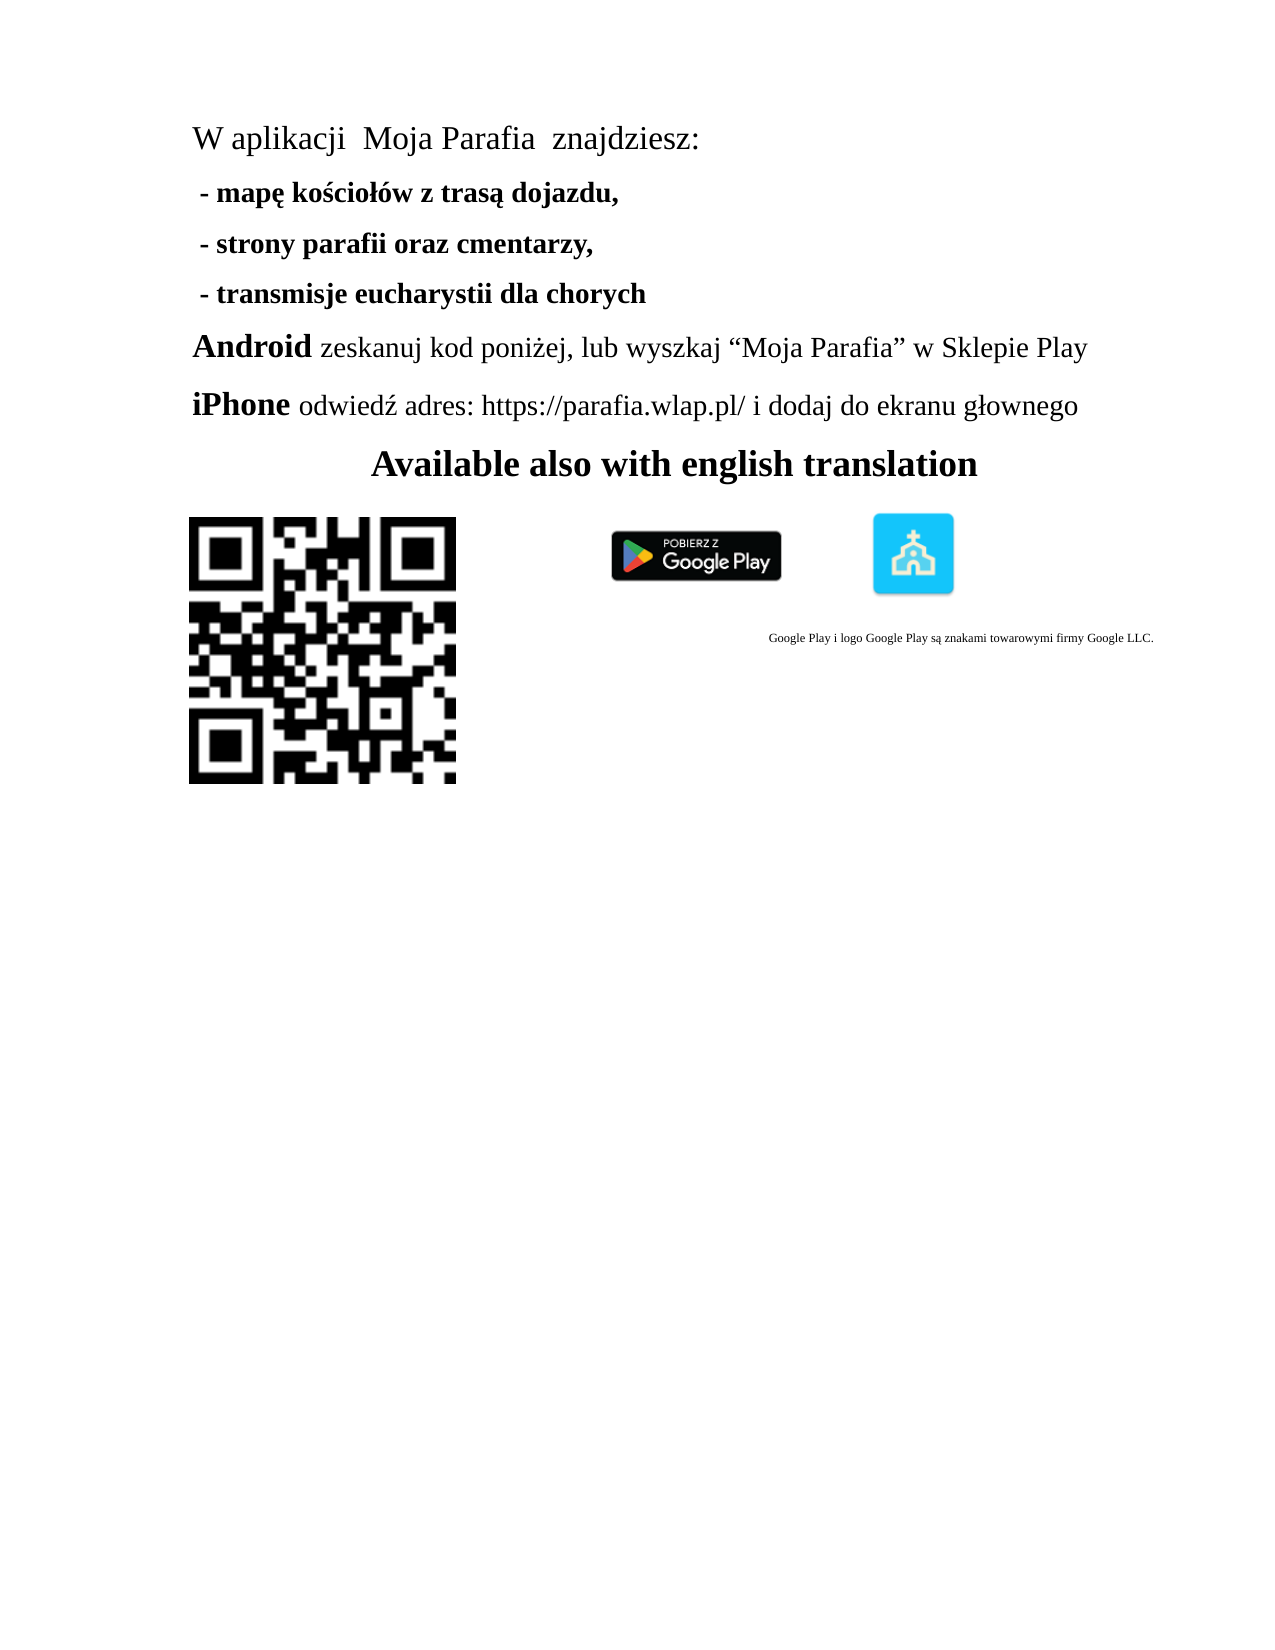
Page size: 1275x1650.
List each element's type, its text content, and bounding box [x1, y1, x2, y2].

text Google Play i logo Google Play są znakami towarowymi firmy Google LLC. [456, 631, 1157, 645]
picture [611, 523, 782, 589]
text iPhone odwiedź adres: https://parafia.wlap.pl/ i dodaj do ekranu głownego [192, 384, 1157, 422]
text W aplikacji Moja Parafia znajdziesz: [192, 118, 1157, 156]
text - transmisje eucharystii dla chorych [192, 276, 1157, 310]
text - strony parafii oraz cmentarzy, [192, 226, 1157, 259]
text - mapę kościołów z trasą dojazdu, [192, 176, 1157, 209]
text Android zeskanuj kod poniżej, lub wyszkaj “Moja Parafia” w Sklepie Play [192, 327, 1157, 365]
picture [863, 503, 964, 604]
picture [189, 517, 456, 784]
text Available also with english translation [192, 442, 1157, 485]
